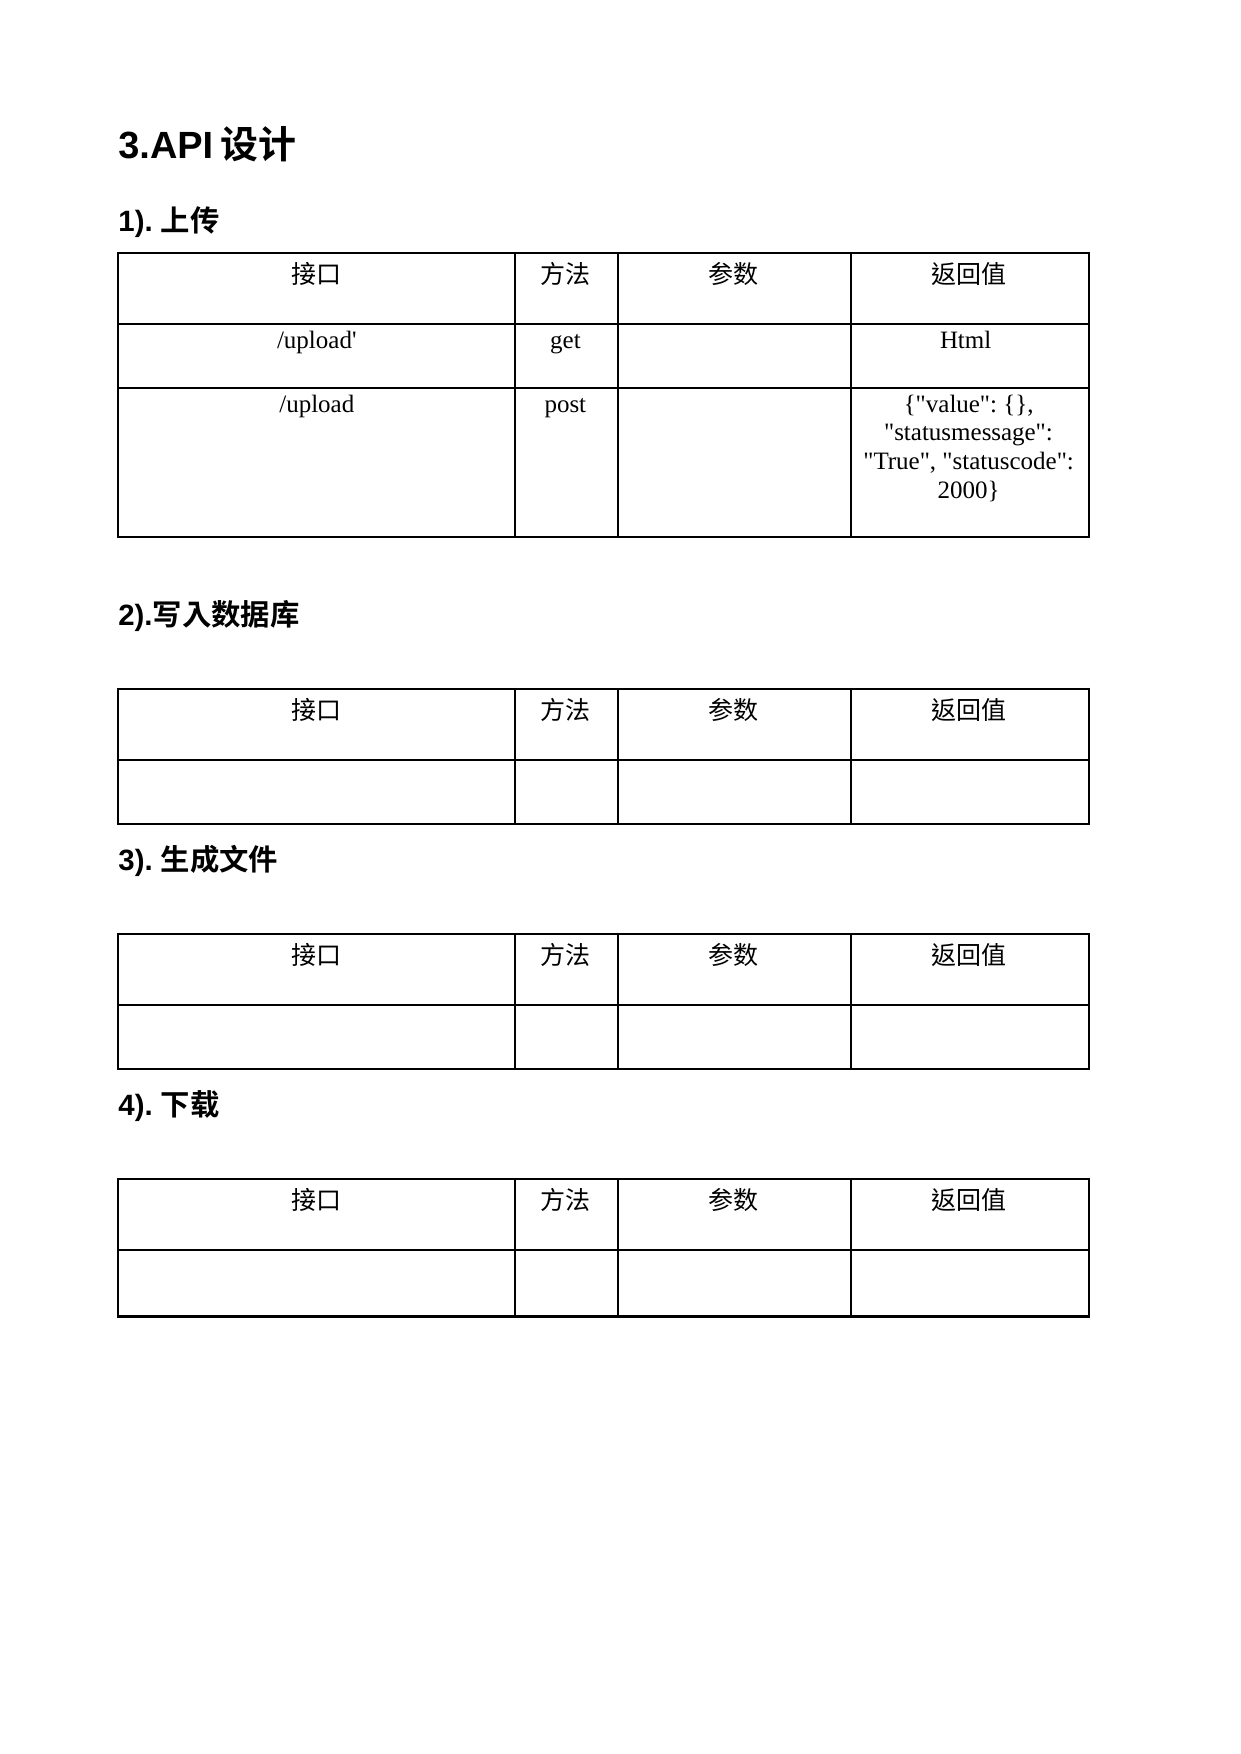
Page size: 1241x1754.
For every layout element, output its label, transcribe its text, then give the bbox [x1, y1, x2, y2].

table_cell [619, 325, 850, 387]
table_header 返回值 [852, 935, 1088, 1004]
table_header 方法 [516, 1180, 617, 1249]
table_header 方法 [516, 690, 617, 759]
table_cell {"value": {}, "statusmessage": "True", "statuscode": 2000} [852, 389, 1088, 536]
table_header 接口 [119, 935, 514, 1004]
table_cell [619, 389, 850, 536]
table_cell /upload [119, 389, 514, 536]
table_cell /upload' [119, 325, 514, 387]
table_cell post [516, 389, 617, 536]
subtitle 3.API设计 [118, 118, 1122, 170]
table_header 接口 [119, 254, 514, 323]
table_cell [119, 1251, 514, 1315]
table_header 方法 [516, 935, 617, 1004]
table_cell get [516, 325, 617, 387]
table_header 返回值 [852, 1180, 1088, 1249]
table_cell [619, 761, 850, 822]
subtitle 3). 生成文件 [118, 839, 1122, 879]
table_header 返回值 [852, 690, 1088, 759]
table_cell [619, 1006, 850, 1067]
subtitle 1). 上传 [118, 197, 1122, 239]
table_cell [516, 1006, 617, 1067]
table_header 方法 [516, 254, 617, 323]
table_cell [852, 1251, 1088, 1315]
table_cell Html [852, 325, 1088, 387]
table_cell [852, 761, 1088, 822]
table_header 参数 [619, 1180, 850, 1249]
subtitle 4). 下载 [118, 1084, 1122, 1124]
table_header 接口 [119, 690, 514, 759]
table_header 参数 [619, 690, 850, 759]
table_header 接口 [119, 1180, 514, 1249]
table_header 参数 [619, 935, 850, 1004]
table_cell [516, 1251, 617, 1315]
table_cell [619, 1251, 850, 1315]
subtitle 2).写入数据库 [118, 594, 1122, 634]
table_header 返回值 [852, 254, 1088, 323]
table_cell [852, 1006, 1088, 1067]
table_cell [119, 1006, 514, 1067]
table_cell [516, 761, 617, 822]
table_header 参数 [619, 254, 850, 323]
table_cell [119, 761, 514, 822]
